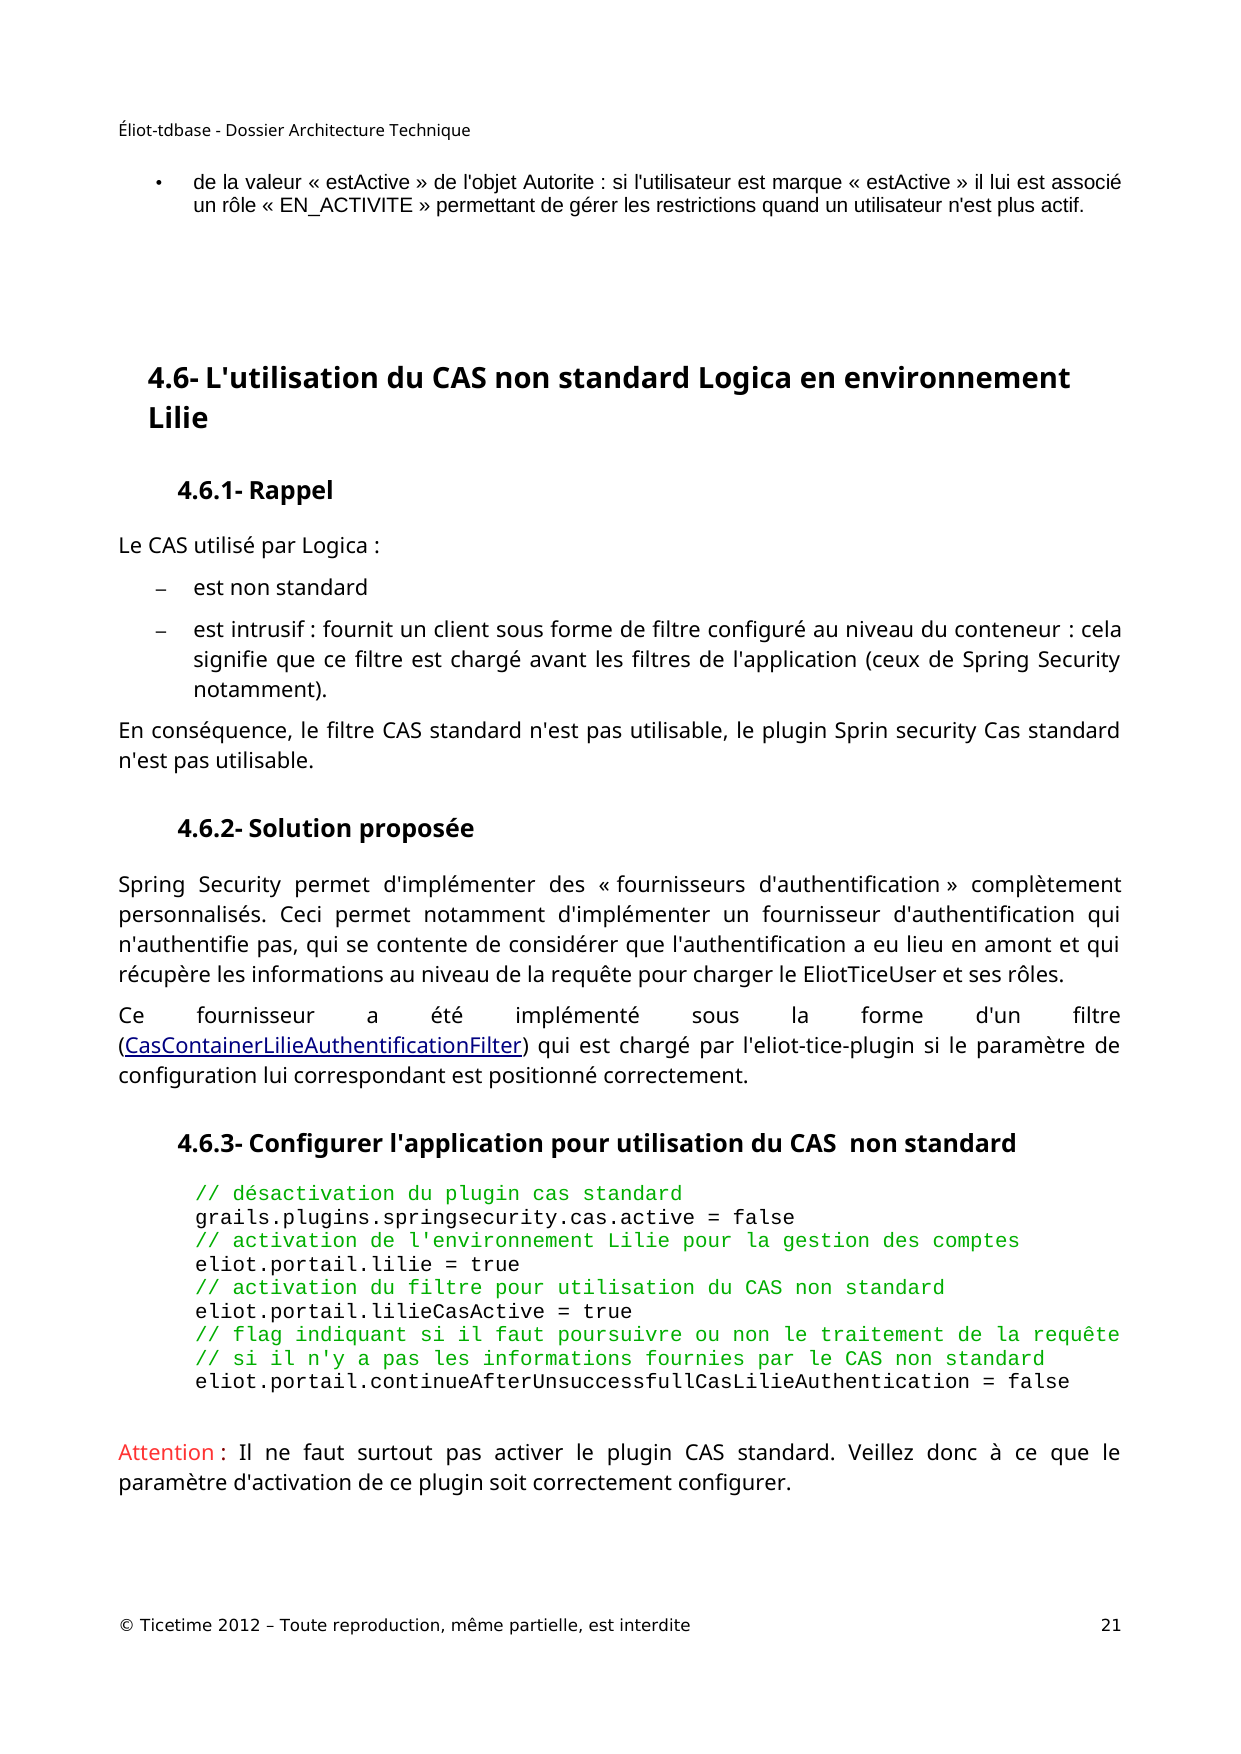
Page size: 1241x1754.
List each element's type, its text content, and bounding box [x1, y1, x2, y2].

text Ce fournisseur a été implémenté sous la forme d'un filtre (CasContainerLilieAuthentificationFilter) qui est chargé par l'eliot-tice-plugin si le paramètre de configuration lui correspondant est positionné correctement. [118, 1000, 1122, 1090]
text Spring Security permet d'implémenter des « fournisseurs d'authentification » complètement personnalisés. Ceci permet notamment d'implémenter un fournisseur d'authentification qui n'authentifie pas, qui se contente de considérer que l'authentification a eu lieu en amont et qui récupère les informations au niveau de la requête pour charger le EliotTiceUser et ses rôles. [118, 868, 1122, 988]
subtitle Configurer l'application pour utilisation du CAS non standard [118, 1126, 1122, 1159]
text // flag indiquant si il faut poursuivre ou non le traitement de la requête [195, 1324, 1122, 1348]
text En conséquence, le filtre CAS standard n'est pas utilisable, le plugin Sprin security Cas standard n'est pas utilisable. [118, 715, 1122, 775]
subtitle L'utilisation du CAS non standard Logica en environnement Lilie [118, 357, 1122, 437]
list est non standard [156, 572, 1122, 602]
text // désactivation du plugin cas standard [195, 1183, 1122, 1207]
text // activation du filtre pour utilisation du CAS non standard [195, 1277, 1122, 1301]
text // activation de l'environnement Lilie pour la gestion des comptes [195, 1230, 1122, 1254]
text Le CAS utilisé par Logica : [118, 530, 1122, 560]
text Attention : Il ne faut surtout pas activer le plugin CAS standard. Veillez donc à ce que le paramètre d'activation de ce plugin soit correctement configurer. [118, 1437, 1122, 1497]
list de la valeur « estActive » de l'objet Autorite : si l'utilisateur est marque « estActive » il lui est associé un rôle « EN_ACTIVITE » permettant de gérer les restrictions quand un utilisateur n'est plus actif. [156, 171, 1122, 217]
subtitle Solution proposée [118, 811, 1122, 845]
subtitle Rappel [118, 472, 1122, 506]
text eliot.portail.continueAfterUnsuccessfullCasLilieAuthentication = false [195, 1372, 1122, 1395]
text // si il n'y a pas les informations fournies par le CAS non standard [195, 1348, 1122, 1372]
text eliot.portail.lilieCasActive = true [195, 1301, 1122, 1324]
list est intrusif : fournit un client sous forme de filtre configuré au niveau du conteneur : cela signifie que ce filtre est chargé avant les filtres de l'application (ceux de Spring Security notamment). [156, 614, 1122, 704]
text eliot.portail.lilie = true [195, 1254, 1122, 1277]
text grails.plugins.springsecurity.cas.active = false [195, 1207, 1122, 1230]
